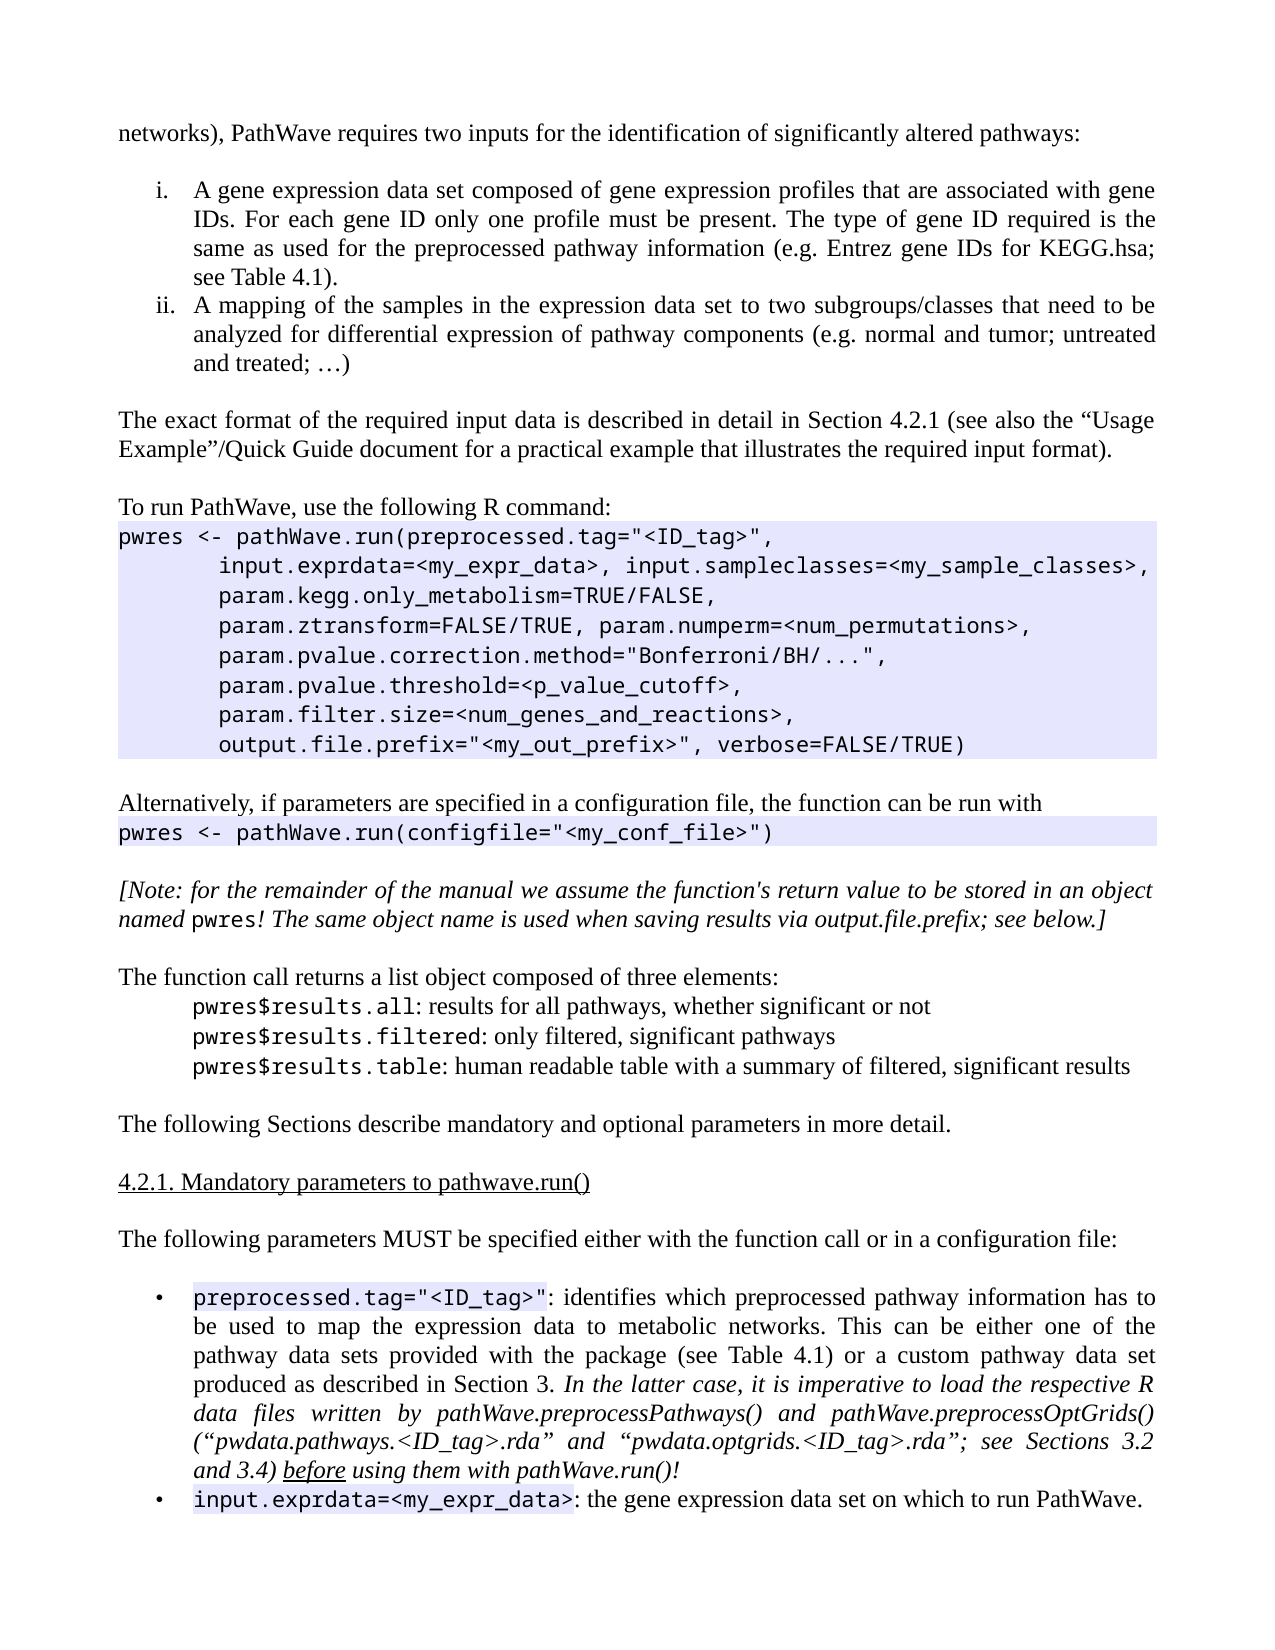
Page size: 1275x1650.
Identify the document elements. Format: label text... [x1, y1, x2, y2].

text param.filter.size=<num_genes_and_reactions>, [118, 699, 1157, 729]
text input.exprdata=<my_expr_data>, input.sampleclasses=<my_sample_classes>, [118, 550, 1157, 580]
text The function call returns a list object composed of three elements: [118, 962, 1157, 991]
text 4.2.1. Mandatory parameters to pathwave.run() [118, 1167, 1157, 1195]
text param.pvalue.correction.method="Bonferroni/BH/...", [118, 640, 1157, 669]
text output.file.prefix="<my_out_prefix>", verbose=FALSE/TRUE) [118, 729, 1157, 759]
text Alternatively, if parameters are specified in a configuration file, the function can be run with [118, 788, 1157, 816]
text networks), PathWave requires two inputs for the identification of significantly altered pathways: [118, 118, 1157, 147]
list preprocessed.tag="<ID_tag>": identifies which preprocessed pathway information has to be used to map the expression data to metabolic networks. This can be either one of the pathway data sets provided with the package (see Table 4.1) or a custom pathway data set produced as described in Section 3. In the latter case, it is imperative to load the respective R data files written by pathWave.preprocessPathways() and pathWave.preprocessOptGrids() (“pwdata.pathways.<ID_tag>.rda” and “pwdata.optgrids.<ID_tag>.rda”; see Sections 3.2 and 3.4) before using them with pathWave.run()! [156, 1282, 1157, 1484]
text The exact format of the required input data is described in detail in Section 4.2.1 (see also the “Usage Example”/Quick Guide document for a practical example that illustrates the required input format). [118, 406, 1157, 463]
text [Note: for the remainder of the manual we assume the function's return value to be stored in an object named pwres! The same object name is used when saving results via output.file.prefix; see below.] [118, 875, 1157, 933]
list input.exprdata=<my_expr_data>: the gene expression data set on which to run PathWave. [156, 1484, 1157, 1514]
text The following parameters MUST be specified either with the function call or in a configuration file: [118, 1224, 1157, 1253]
text The following Sections describe mandatory and optional parameters in more detail. [118, 1109, 1157, 1138]
text pwres <- pathWave.run(configfile="<my_conf_file>") [118, 816, 1157, 846]
text param.kegg.only_metabolism=TRUE/FALSE, [118, 580, 1157, 610]
list A mapping of the samples in the expression data set to two subgroups/classes that need to be analyzed for differential expression of pathway components (e.g. normal and tumor; untreated and treated; …) [156, 291, 1157, 377]
list A gene expression data set composed of gene expression profiles that are associated with gene IDs. For each gene ID only one profile must be present. The type of gene ID required is the same as used for the preprocessed pathway information (e.g. Entrez gene IDs for KEGG.hsa; see Table 4.1). [156, 176, 1157, 291]
text pwres$results.filtered: only filtered, significant pathways [118, 1021, 1157, 1051]
text pwres <- pathWave.run(preprocessed.tag="<ID_tag>", [118, 521, 1157, 550]
text To run PathWave, use the following R command: [118, 492, 1157, 521]
text pwres$results.all: results for all pathways, whether significant or not [118, 991, 1157, 1021]
text pwres$results.table: human readable table with a summary of filtered, significant results [118, 1051, 1157, 1080]
text param.pvalue.threshold=<p_value_cutoff>, [118, 669, 1157, 699]
text param.ztransform=FALSE/TRUE, param.numperm=<num_permutations>, [118, 610, 1157, 640]
